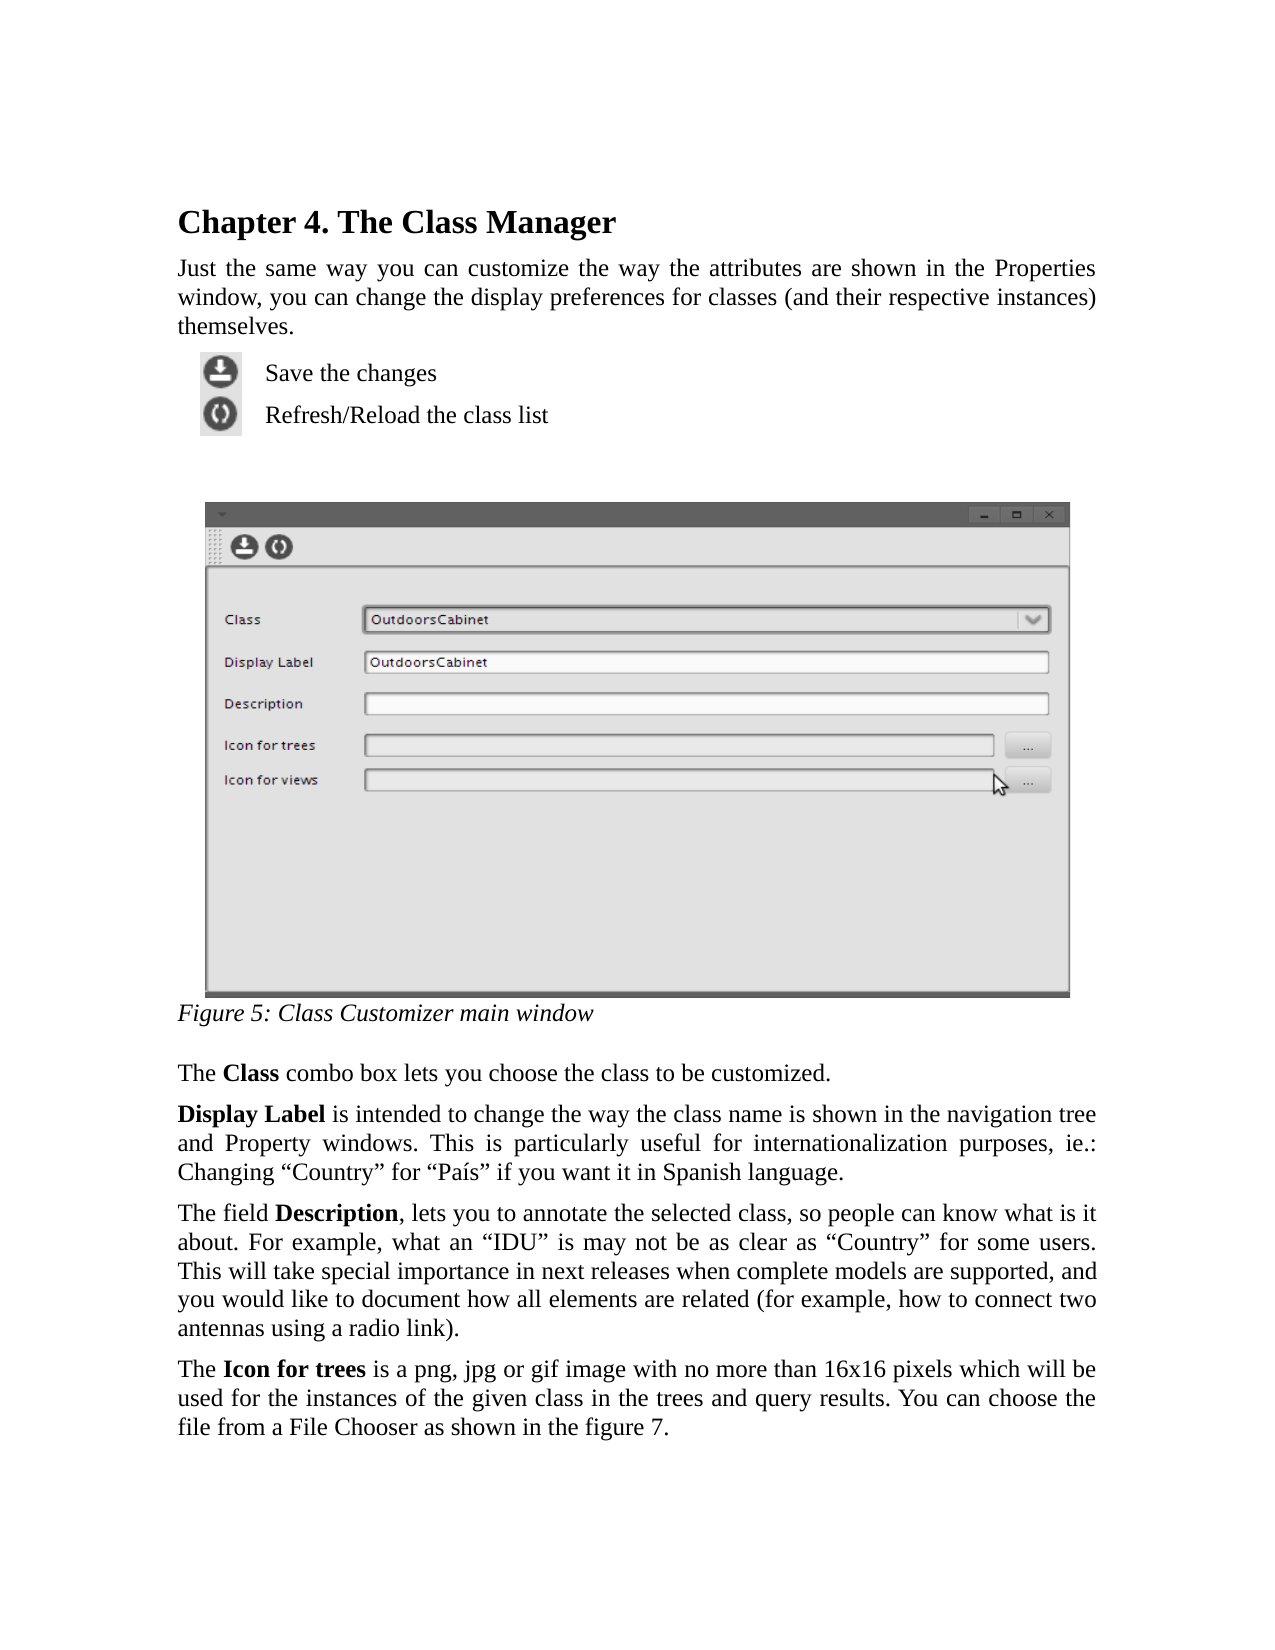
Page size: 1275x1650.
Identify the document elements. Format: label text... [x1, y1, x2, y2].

text Figure 5: Class Customizer main window [177, 503, 1098, 1027]
table_header [177, 352, 200, 393]
table_cell [177, 393, 200, 436]
text Display Label is intended to change the way the class name is shown in the navigation tree and Property windows. This is particularly useful for internationalization purposes, ie.: Changing “Country” for “País” if you want it in Spanish language. [177, 1099, 1098, 1186]
picture [200, 352, 243, 436]
table_header Save the changes [265, 352, 1097, 393]
text The Icon for trees is a png, jpg or gif image with no more than 16x16 pixels which will be used for the instances of the given class in the trees and query results. You can choose the file from a File Chooser as shown in the figure 7. [177, 1354, 1098, 1441]
table_header [243, 352, 265, 393]
table_cell Refresh/Reload the class list [265, 393, 1097, 436]
picture [205, 502, 1071, 998]
text The field Description, lets you to annotate the selected class, so people can know what is it about. For example, what an “IDU” is may not be as clear as “Country” for some users. This will take special importance in next releases when complete models are supported, and you would like to document how all elements are related (for example, how to connect two antennas using a radio link). [177, 1198, 1098, 1342]
text The Class combo box lets you choose the class to be customized. [177, 1058, 1098, 1087]
subtitle Chapter 4. The Class Manager [177, 202, 1098, 241]
table_cell [242, 393, 265, 436]
text Just the same way you can customize the way the attributes are shown in the Properties window, you can change the display preferences for classes (and their respective instances) themselves. [177, 253, 1098, 339]
